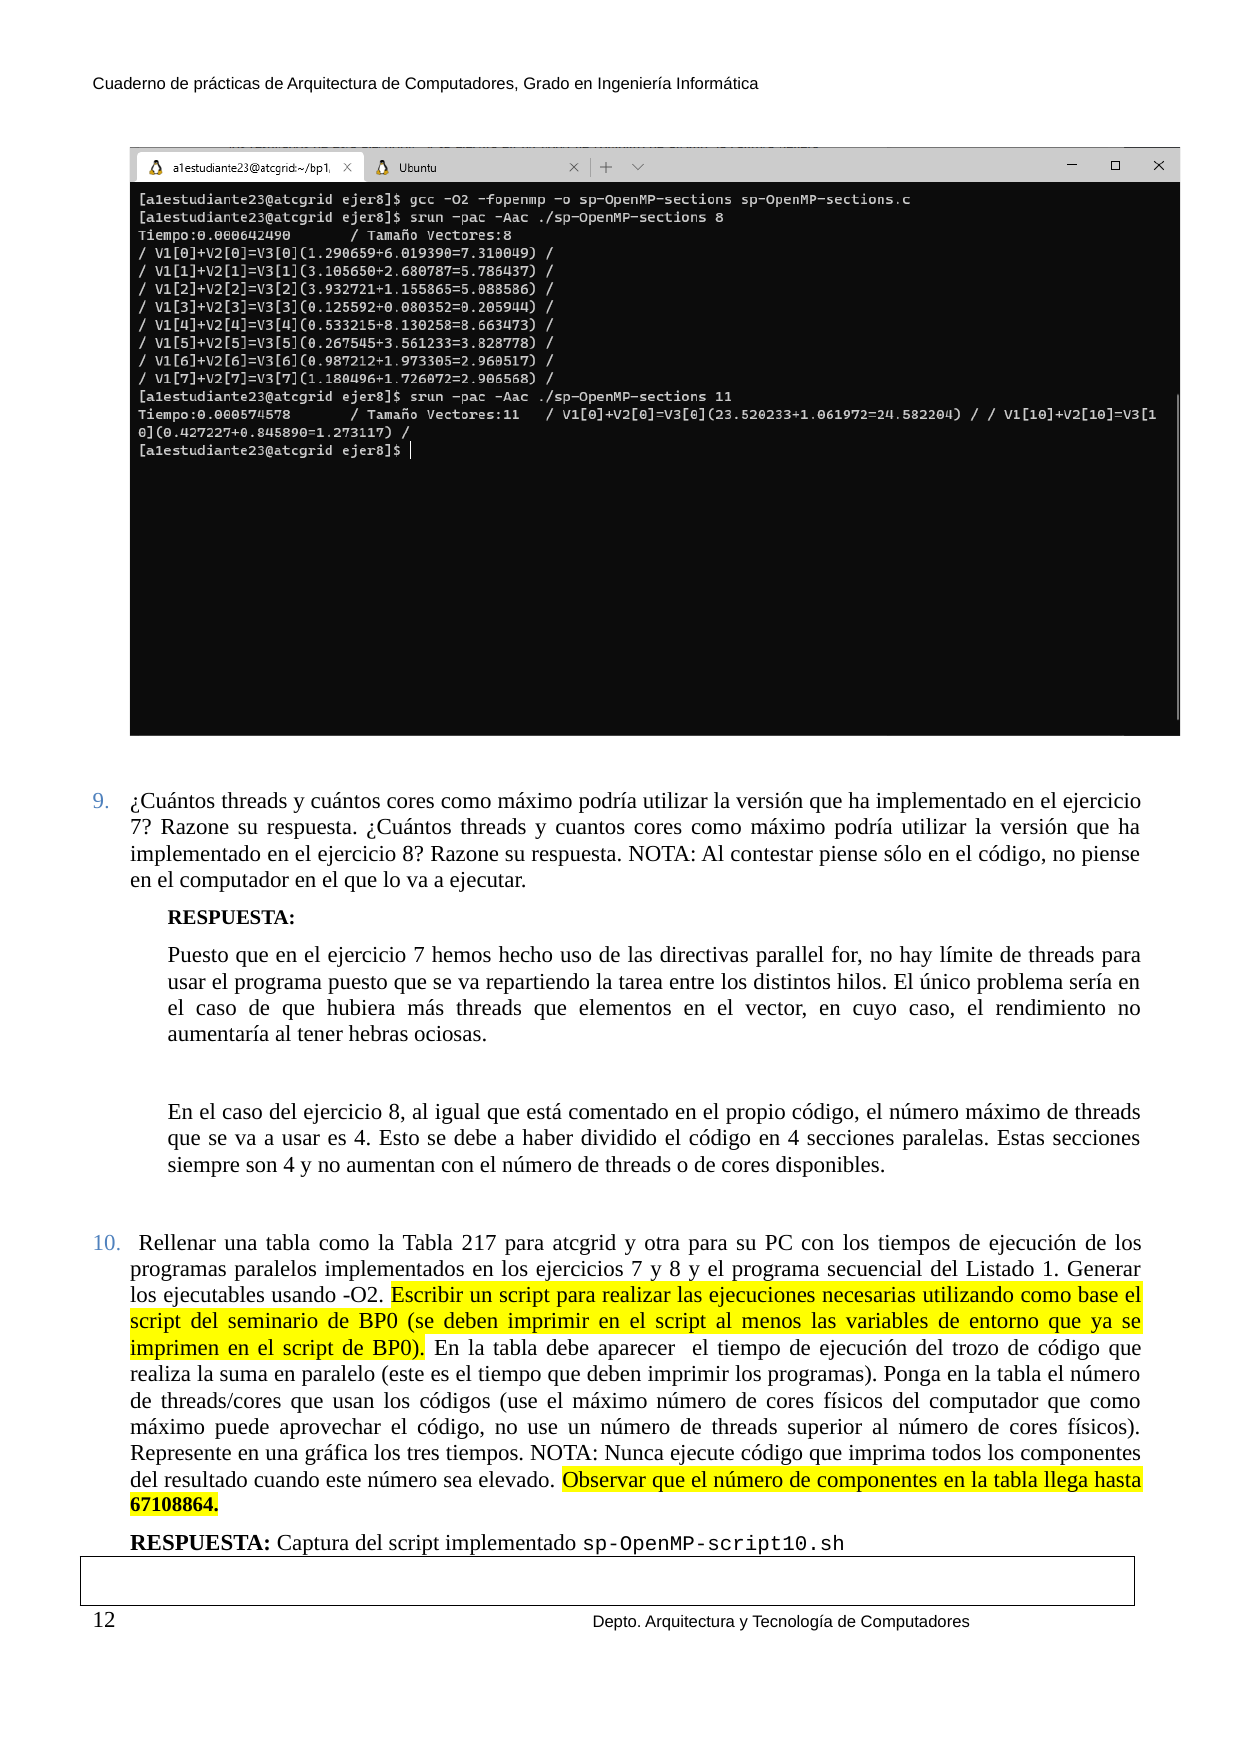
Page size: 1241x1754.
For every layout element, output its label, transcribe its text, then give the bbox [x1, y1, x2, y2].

text En el caso del ejercicio 8, al igual que está comentado en el propio código, el número máximo de threads que se va a usar es 4. Esto se debe a haber dividido el código en 4 secciones paralelas. Estas secciones siempre son 4 y no aumentan con el número de threads o de cores disponibles. [167, 1098, 1143, 1177]
list Rellenar una tabla como la Tabla 217 para atcgrid y otra para su PC con los tiempos de ejecución de los programas paralelos implementados en los ejercicios 7 y 8 y el programa secuencial del Listado 1. Generar los ejecutables usando -O2. Escribir un script para realizar las ejecuciones necesarias utilizando como base el script del seminario de BP0 (se deben imprimir en el script al menos las variables de entorno que ya se imprimen en el script de BP0). En la tabla debe aparecer el tiempo de ejecución del trozo de código que realiza la suma en paralelo (este es el tiempo que deben imprimir los programas). Ponga en la tabla el número de threads/cores que usan los códigos (use el máximo número de cores físicos del computador que como máximo puede aprovechar el código, no use un número de threads superior al número de cores físicos). Represente en una gráfica los tres tiempos. NOTA: Nunca ejecute código que imprima todos los componentes del resultado cuando este número sea elevado. Observar que el número de componentes en la tabla llega hasta 67108864. [92, 1228, 1143, 1516]
text RESPUESTA: Captura del script implementado sp-OpenMP-script10.sh [130, 1529, 1143, 1556]
table_header [81, 1557, 1134, 1605]
text RESPUESTA: [167, 905, 1143, 929]
text Puesto que en el ejercicio 7 hemos hecho uso de las directivas parallel for, no hay límite de threads para usar el programa puesto que se va repartiendo la tarea entre los distintos hilos. El único problema sería en el caso de que hubiera más threads que elementos en el vector, en cuyo caso, el rendimiento no aumentaría al tener hebras ociosas. [167, 941, 1143, 1047]
list ¿Cuántos threads y cuántos cores como máximo podría utilizar la versión que ha implementado en el ejercicio 7? Razone su respuesta. ¿Cuántos threads y cuantos cores como máximo podría utilizar la versión que ha implementado en el ejercicio 8? Razone su respuesta. NOTA: Al contestar piense sólo en el código, no piense en el computador en el que lo va a ejecutar. [92, 787, 1143, 892]
